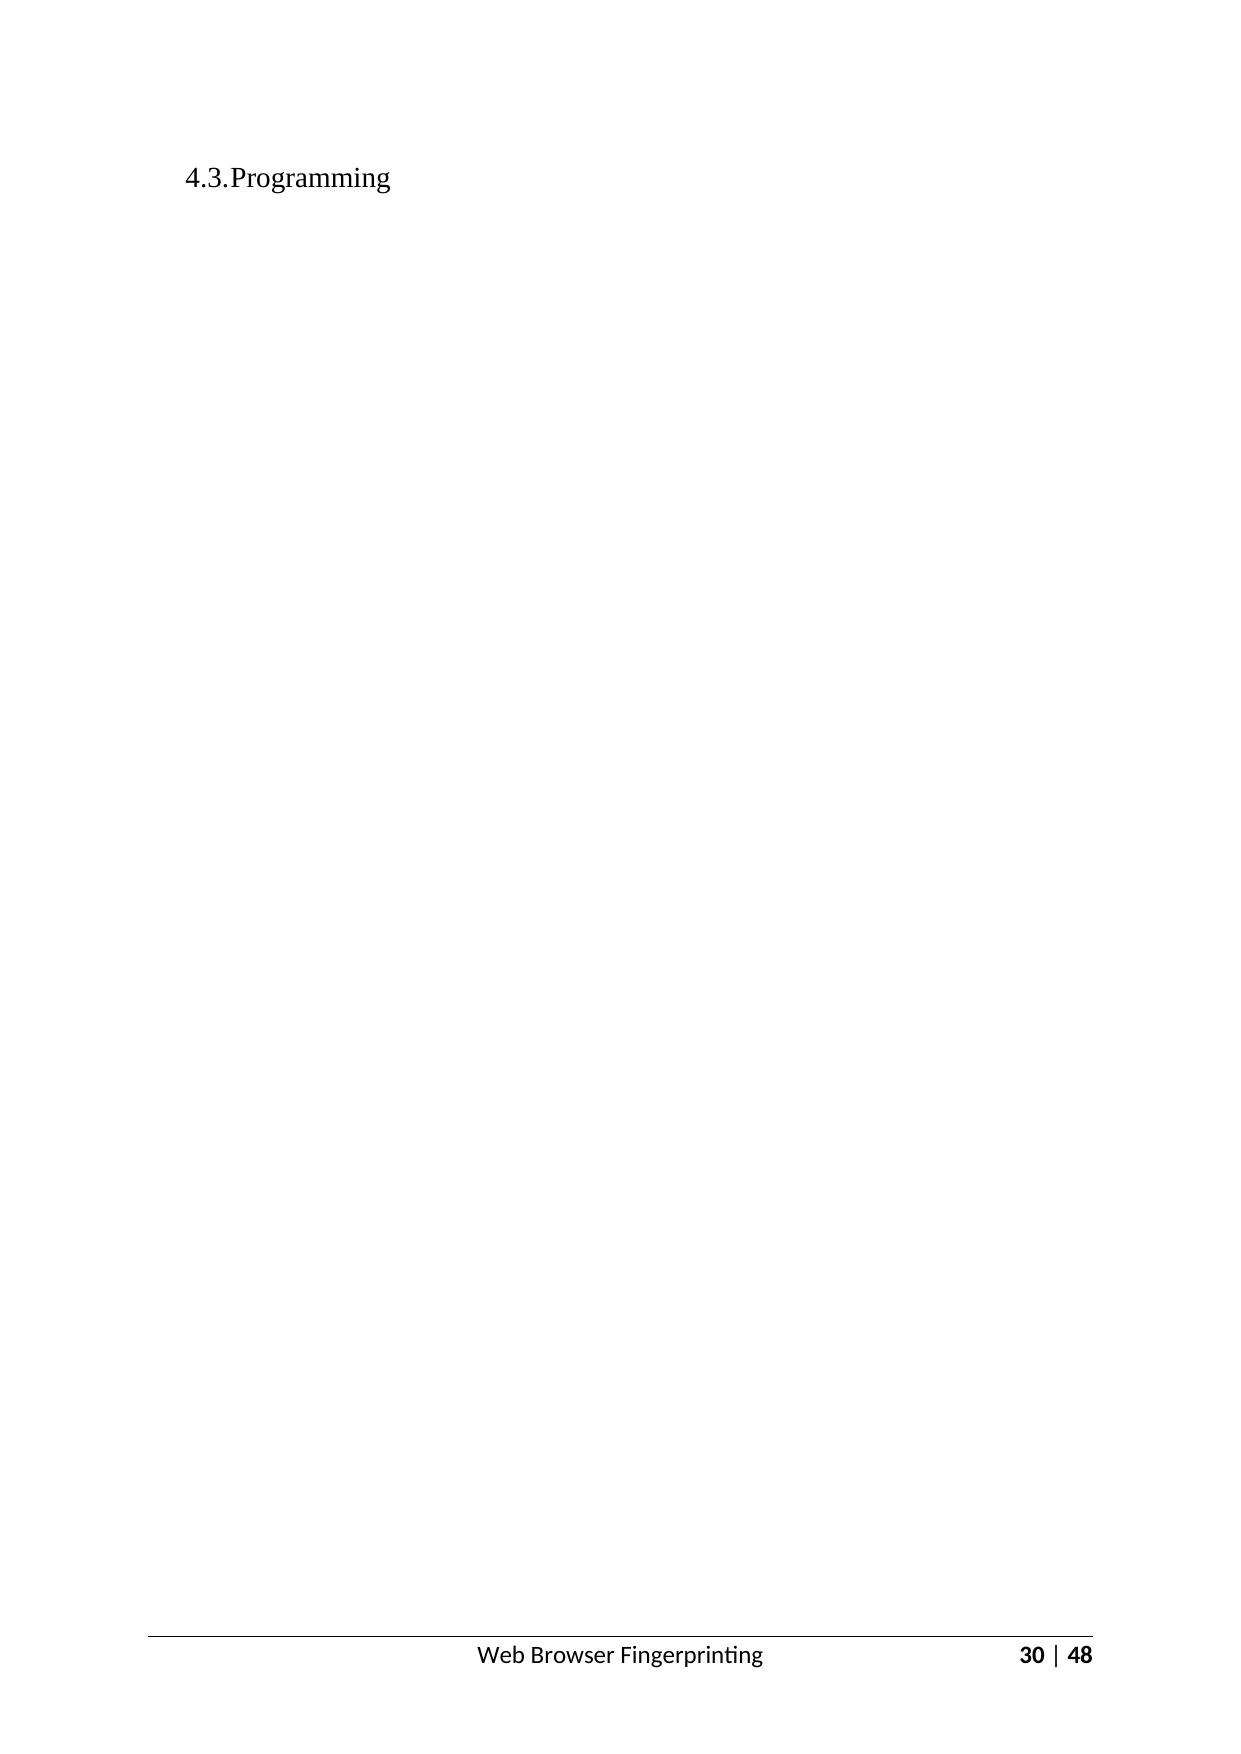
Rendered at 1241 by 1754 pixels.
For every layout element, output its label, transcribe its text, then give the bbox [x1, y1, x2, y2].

list Programming [185, 160, 1093, 193]
